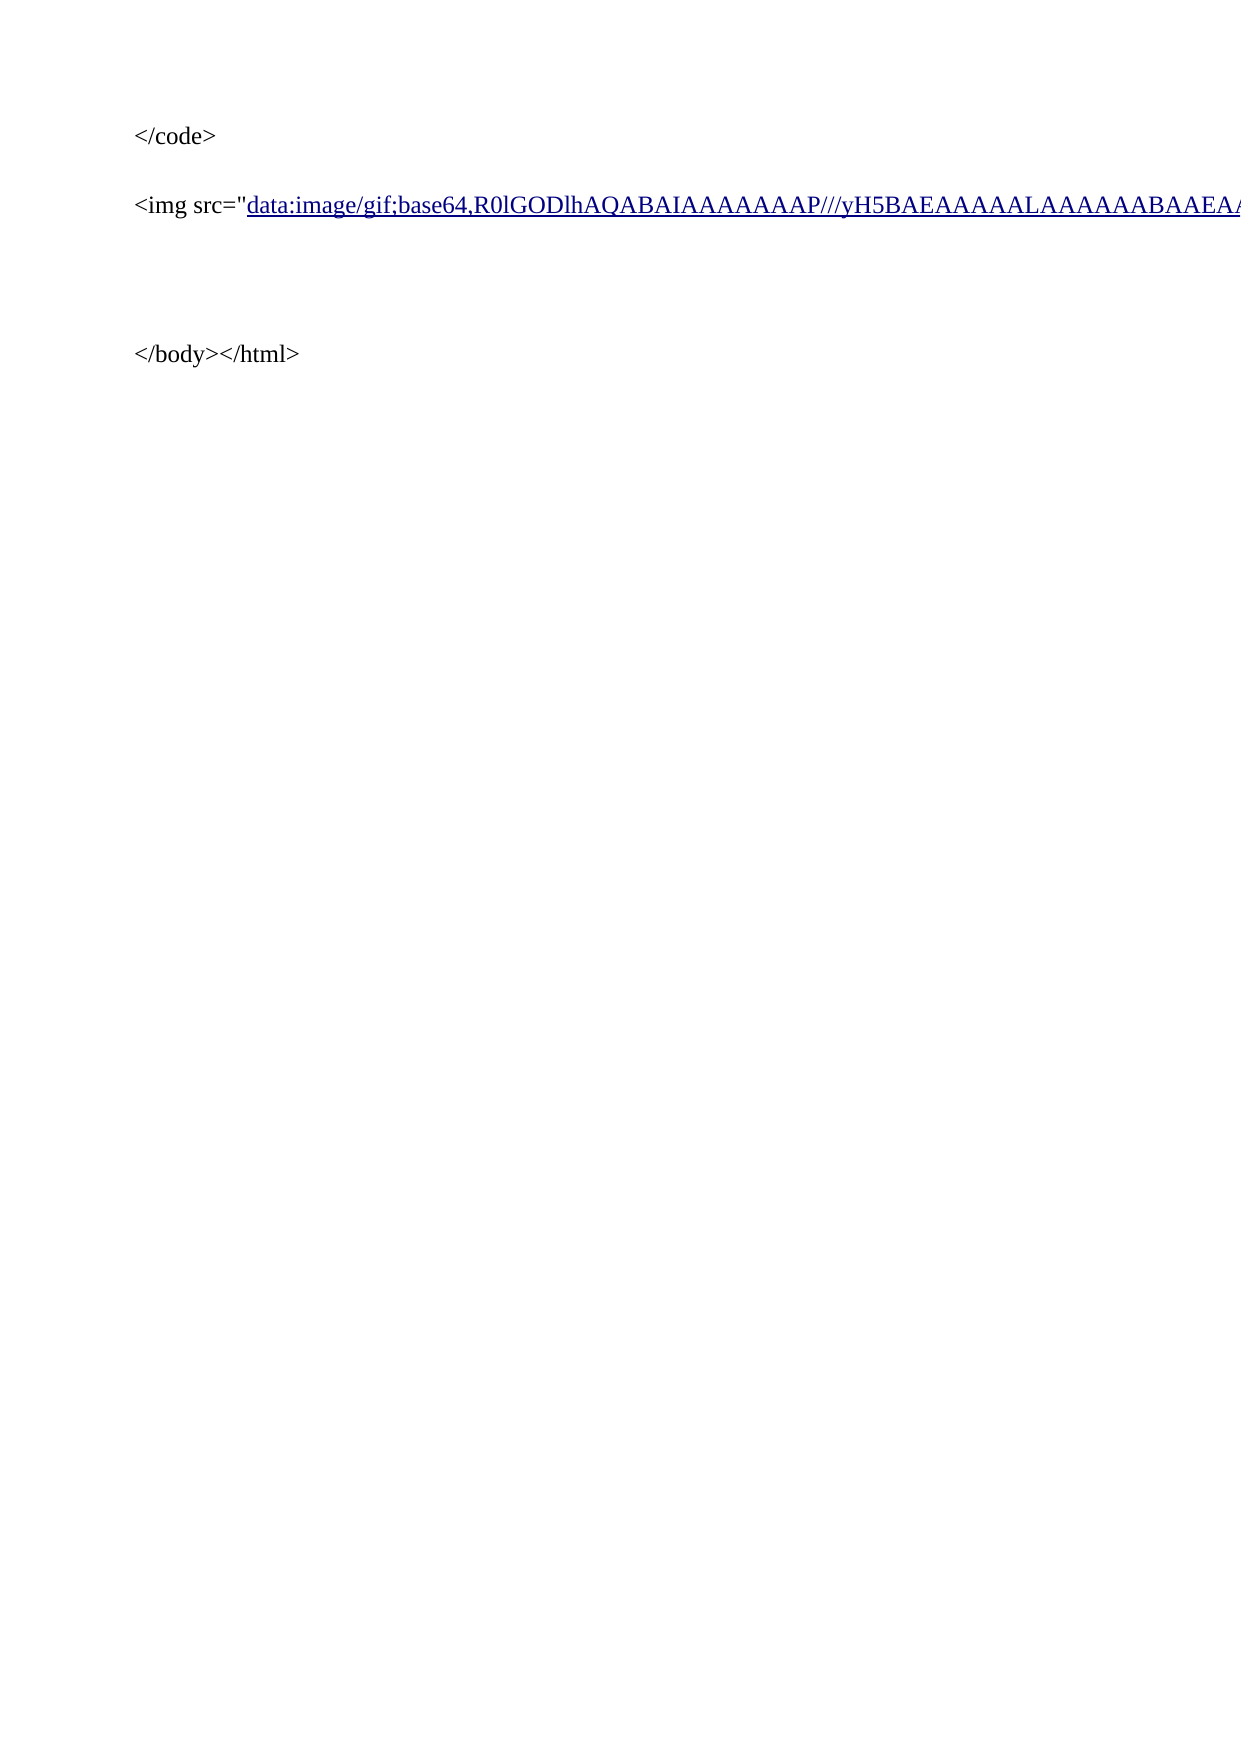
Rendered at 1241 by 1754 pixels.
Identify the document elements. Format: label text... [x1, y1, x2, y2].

table_cell [118, 222, 131, 256]
table_cell [118, 118, 131, 153]
table_cell [118, 336, 131, 371]
table_cell [131, 256, 1240, 291]
table_cell [118, 153, 131, 187]
table_cell [118, 302, 131, 336]
table_cell [131, 222, 1240, 256]
table_cell </body></html> [131, 336, 1240, 371]
table_cell <img src="data:image/gif;base64,R0lGODlhAQABAIAAAAAAAP///yH5BAEAAAAALAAAAAABAAEAAAIBRAA7" style="display: none" class="terminatorlet"> [131, 187, 1240, 222]
table_cell [118, 291, 131, 302]
table_cell [131, 291, 1240, 302]
table_cell [131, 302, 1240, 336]
table_cell [118, 187, 131, 222]
table_cell [131, 153, 1240, 187]
table_cell </code> [131, 118, 1240, 153]
table_cell [118, 256, 131, 291]
